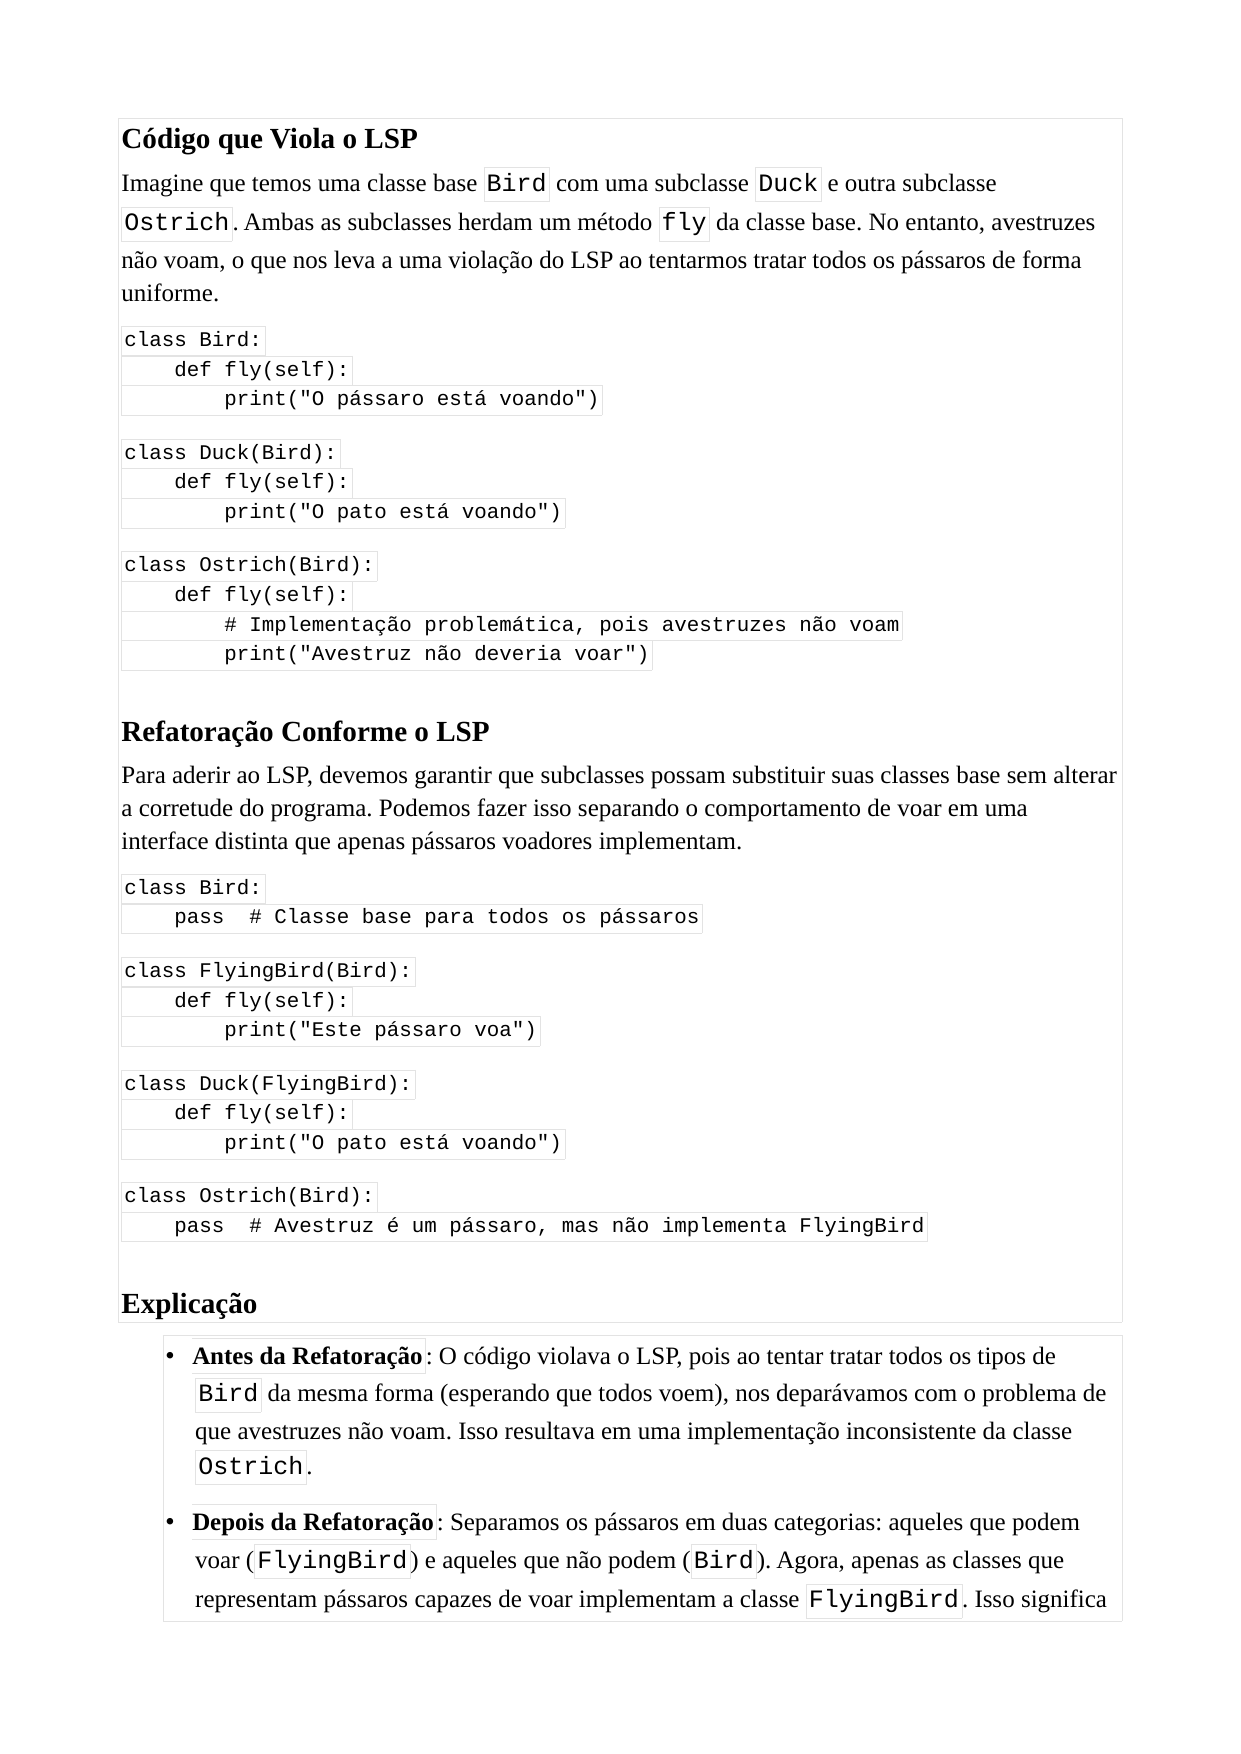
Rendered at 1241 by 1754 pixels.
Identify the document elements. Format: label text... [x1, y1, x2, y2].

text print("O pássaro está voando") [122, 386, 602, 415]
text class Ostrich(Bird): [119, 1179, 1122, 1209]
text print("Este pássaro voa") [122, 1017, 540, 1046]
text print("O pato está voando") [353, 1126, 1122, 1159]
text class Ostrich(Bird): [119, 548, 1122, 578]
text pass # Avestruz é um pássaro, mas não implementa FlyingBird [122, 1213, 927, 1241]
text def fly(self): [122, 582, 352, 608]
text print("O pato está voando") [122, 499, 565, 528]
subtitle Código que Viola o LSP [119, 119, 1122, 155]
text class FlyingBird(Bird): [119, 954, 1122, 983]
text def fly(self): [122, 469, 352, 495]
text # Implementação problemática, pois avestruzes não voam [122, 612, 902, 637]
list Antes da Refatoração: O código violava o LSP, pois ao tentar tratar todos os tipos de Bird da mesma forma (esperando que todos voem), nos deparávamos com o problema de que avestruzes não voam. Isso resultava em uma implementação inconsistente da classe Ostrich. [164, 1336, 1122, 1484]
text class Bird: [119, 323, 1122, 353]
text [653, 637, 1122, 670]
text pass # Classe base para todos os pássaros [266, 901, 1122, 933]
text # Implementação problemática, pois avestruzes não voam [353, 608, 1122, 637]
text Para aderir ao LSP, devemos garantir que subclasses possam substituir suas classes base sem alterar a corretude do programa. Podemos fazer isso separando o comportamento de voar em uma interface distinta que apenas pássaros voadores implementam. [119, 757, 1122, 855]
text [353, 578, 1122, 608]
text print("O pato está voando") [353, 495, 1122, 528]
subtitle Explicação [119, 1283, 1122, 1322]
text class Duck(Bird): [119, 436, 1122, 465]
text def fly(self): [122, 1096, 1122, 1126]
text def fly(self): [341, 465, 1122, 495]
text print("O pato está voando") [122, 1130, 565, 1159]
text Imagine que temos uma classe base Bird com uma subclasse Duck e outra subclasse Ostrich. Ambas as subclasses herdam um método fly da classe base. No entanto, avestruzes não voam, o que nos leva a uma violação do LSP ao tentarmos tratar todos os pássaros de forma uniforme. [119, 164, 1122, 307]
text class Duck(FlyingBird): [119, 1067, 1122, 1096]
list Depois da Refatoração: Separamos os pássaros em duas categorias: aqueles que podem voar (FlyingBird) e aqueles que não podem (Bird). Agora, apenas as classes que representam pássaros capazes de voar implementam a classe FlyingBird. Isso significa [164, 1501, 1122, 1621]
text pass # Avestruz é um pássaro, mas não implementa FlyingBird [378, 1209, 1122, 1242]
subtitle Refatoração Conforme o LSP [119, 711, 1122, 748]
text def fly(self): [266, 353, 1122, 382]
text def fly(self): [122, 988, 352, 1013]
text def fly(self): [122, 357, 352, 382]
text pass # Classe base para todos os pássaros [122, 905, 702, 933]
text [353, 983, 1122, 1013]
text class Bird: [119, 871, 1122, 901]
text print("O pássaro está voando") [353, 382, 1122, 415]
text print("Este pássaro voa") [353, 1013, 1122, 1046]
text print("Avestruz não deveria voar") [122, 641, 652, 670]
